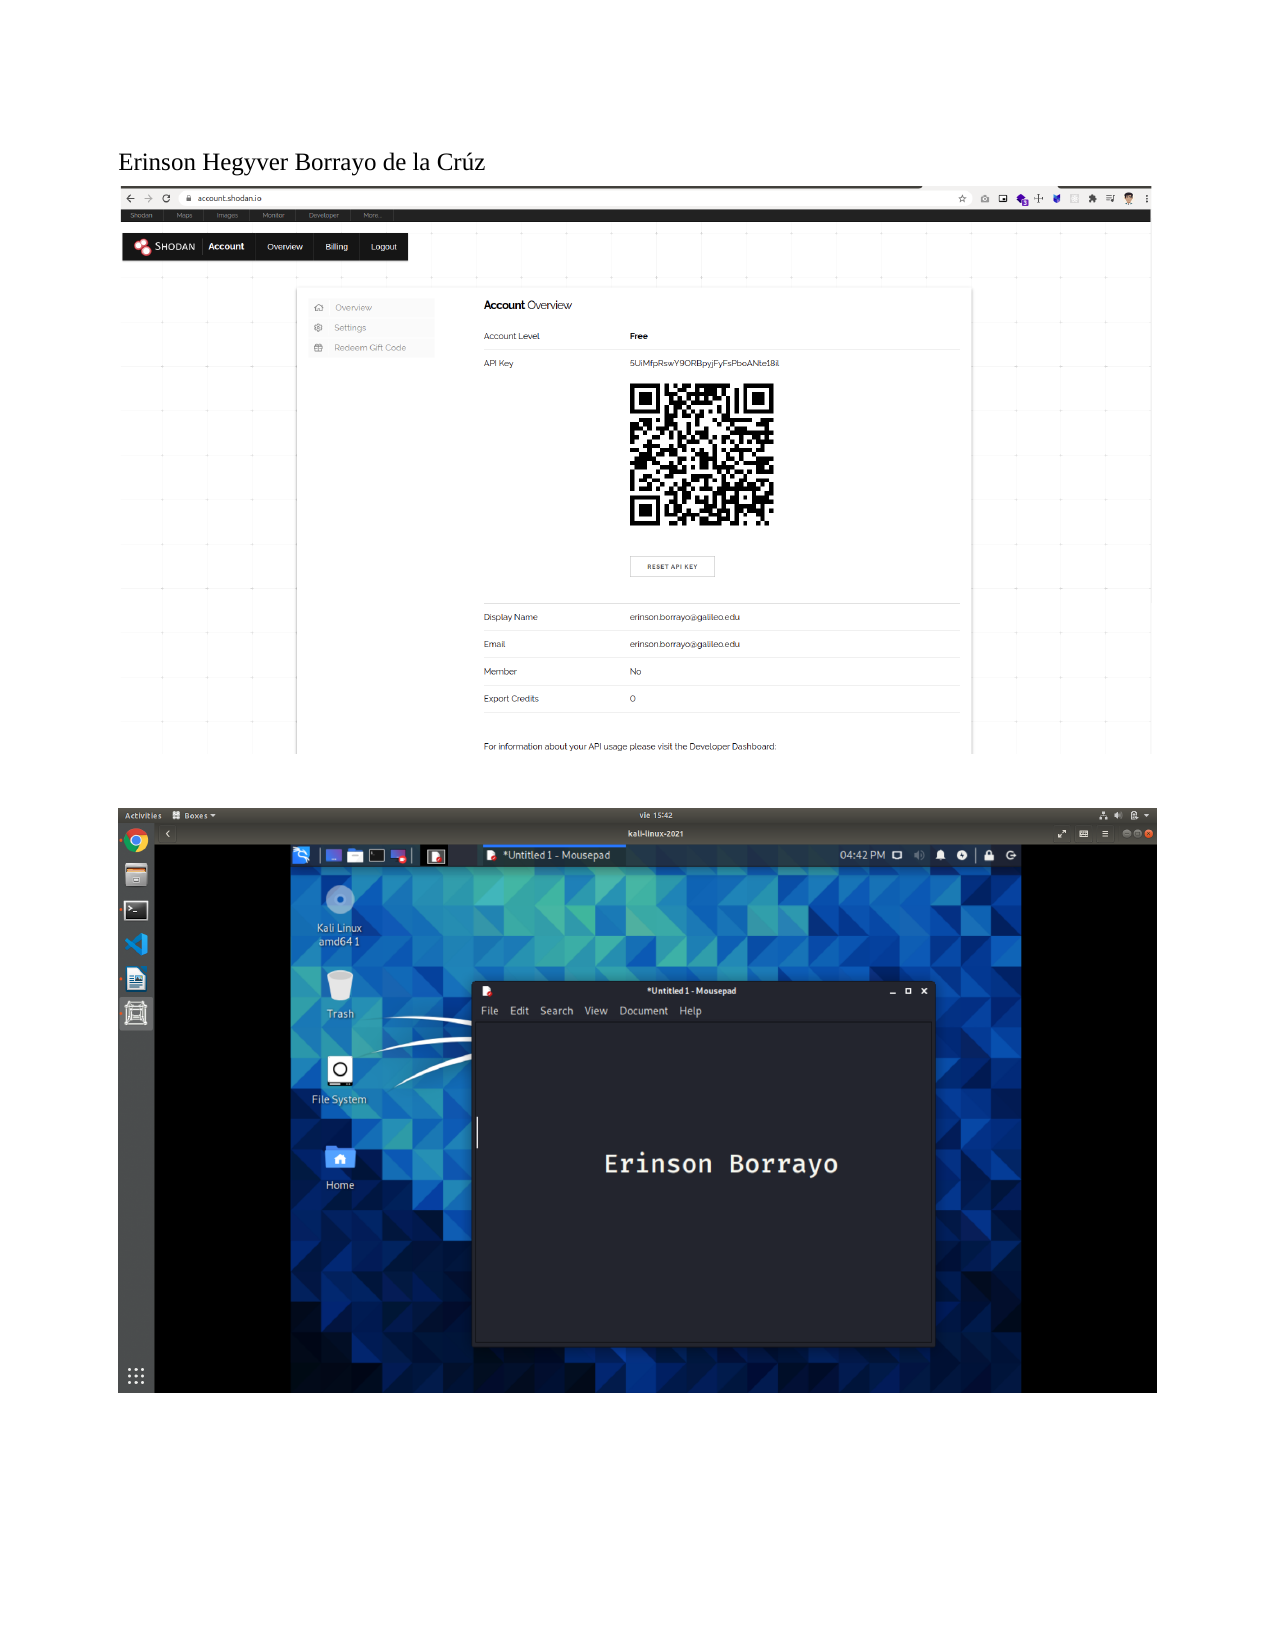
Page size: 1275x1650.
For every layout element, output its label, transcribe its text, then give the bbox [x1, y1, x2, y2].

text Erinson Hegyver Borrayo de la Crúz [118, 147, 1157, 176]
picture [120, 186, 1152, 754]
picture [118, 808, 1157, 1393]
